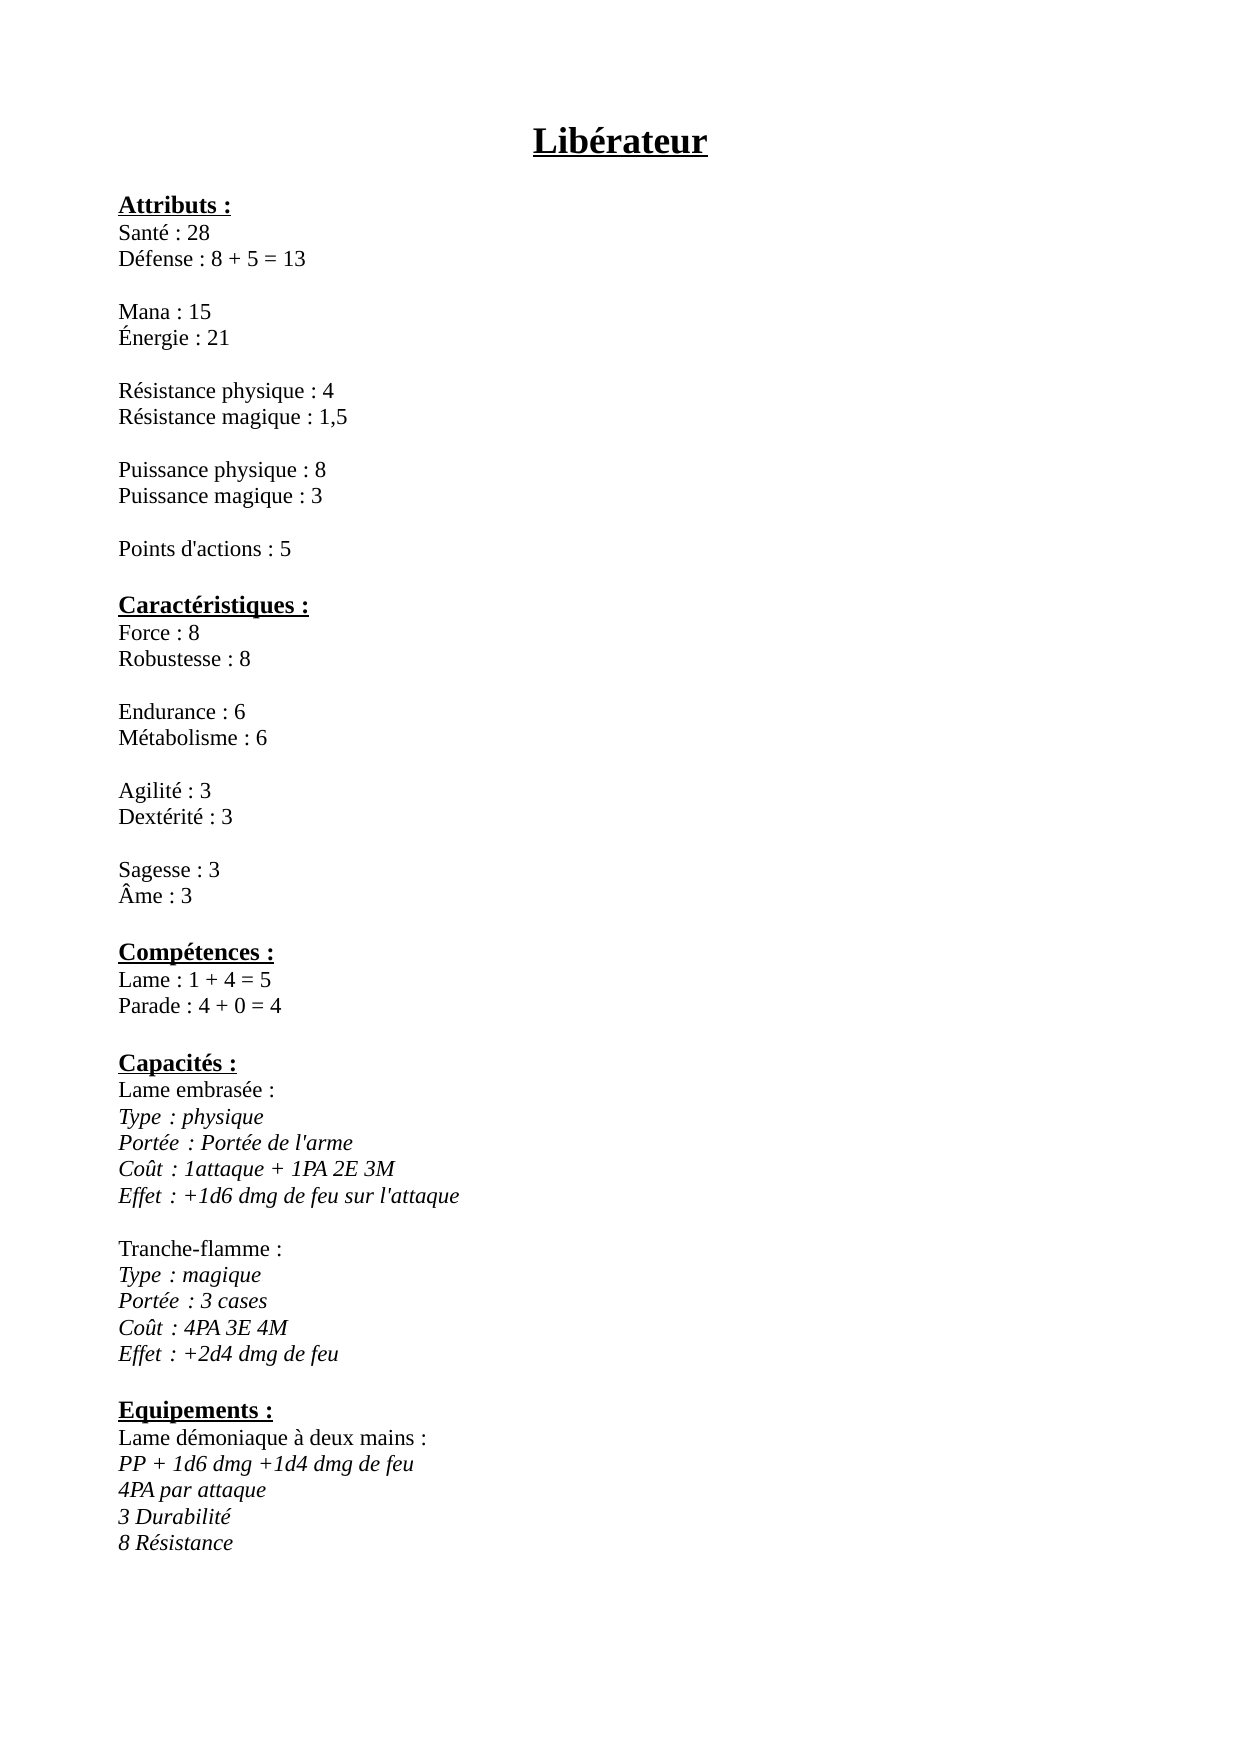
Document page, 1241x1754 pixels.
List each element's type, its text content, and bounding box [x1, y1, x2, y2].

text 4PA par attaque [118, 1477, 1122, 1503]
text Dextérité : 3 [118, 803, 1122, 830]
text Santé : 28 [118, 219, 1122, 245]
text Résistance magique : 1,5 [118, 403, 1122, 429]
text Capacités : [118, 1048, 1122, 1076]
text Attributs : [118, 190, 1122, 219]
text Défense : 8 + 5 = 13 [118, 245, 1122, 271]
text Lame embrasée : [118, 1076, 1122, 1103]
text Résistance physique : 4 [118, 377, 1122, 403]
text Métabolisme : 6 [118, 724, 1122, 751]
text Puissance physique : 8 [118, 456, 1122, 482]
text Force : 8 [118, 619, 1122, 645]
text Caractéristiques : [118, 590, 1122, 619]
text Énergie : 21 [118, 324, 1122, 351]
text Puissance magique : 3 [118, 482, 1122, 509]
text Lame : 1 + 4 = 5 [118, 966, 1122, 993]
text Sagesse : 3 [118, 856, 1122, 882]
text Compétences : [118, 937, 1122, 966]
text Agilité : 3 [118, 777, 1122, 803]
text Mana : 15 [118, 298, 1122, 324]
text Type : physique [118, 1103, 1122, 1129]
text Libérateur [118, 118, 1122, 161]
text Points d'actions : 5 [118, 535, 1122, 561]
text 3 Durabilité [118, 1503, 1122, 1529]
text Type : magique [118, 1261, 1122, 1287]
text Lame démoniaque à deux mains : [118, 1424, 1122, 1450]
text Effet : +1d6 dmg de feu sur l'attaque [118, 1182, 1122, 1208]
text Endurance : 6 [118, 698, 1122, 724]
text Effet : +2d4 dmg de feu [118, 1340, 1122, 1366]
text Portée : Portée de l'arme [118, 1129, 1122, 1156]
text Robustesse : 8 [118, 645, 1122, 672]
text Tranche-flamme : [118, 1234, 1122, 1261]
text 8 Résistance [118, 1529, 1122, 1556]
text Coût : 4PA 3E 4M [118, 1314, 1122, 1340]
text Parade : 4 + 0 = 4 [118, 993, 1122, 1019]
text PP + 1d6 dmg +1d4 dmg de feu [118, 1450, 1122, 1477]
text Portée : 3 cases [118, 1287, 1122, 1314]
text Âme : 3 [118, 882, 1122, 909]
text Coût : 1attaque + 1PA 2E 3M [118, 1156, 1122, 1182]
text Equipements : [118, 1395, 1122, 1424]
